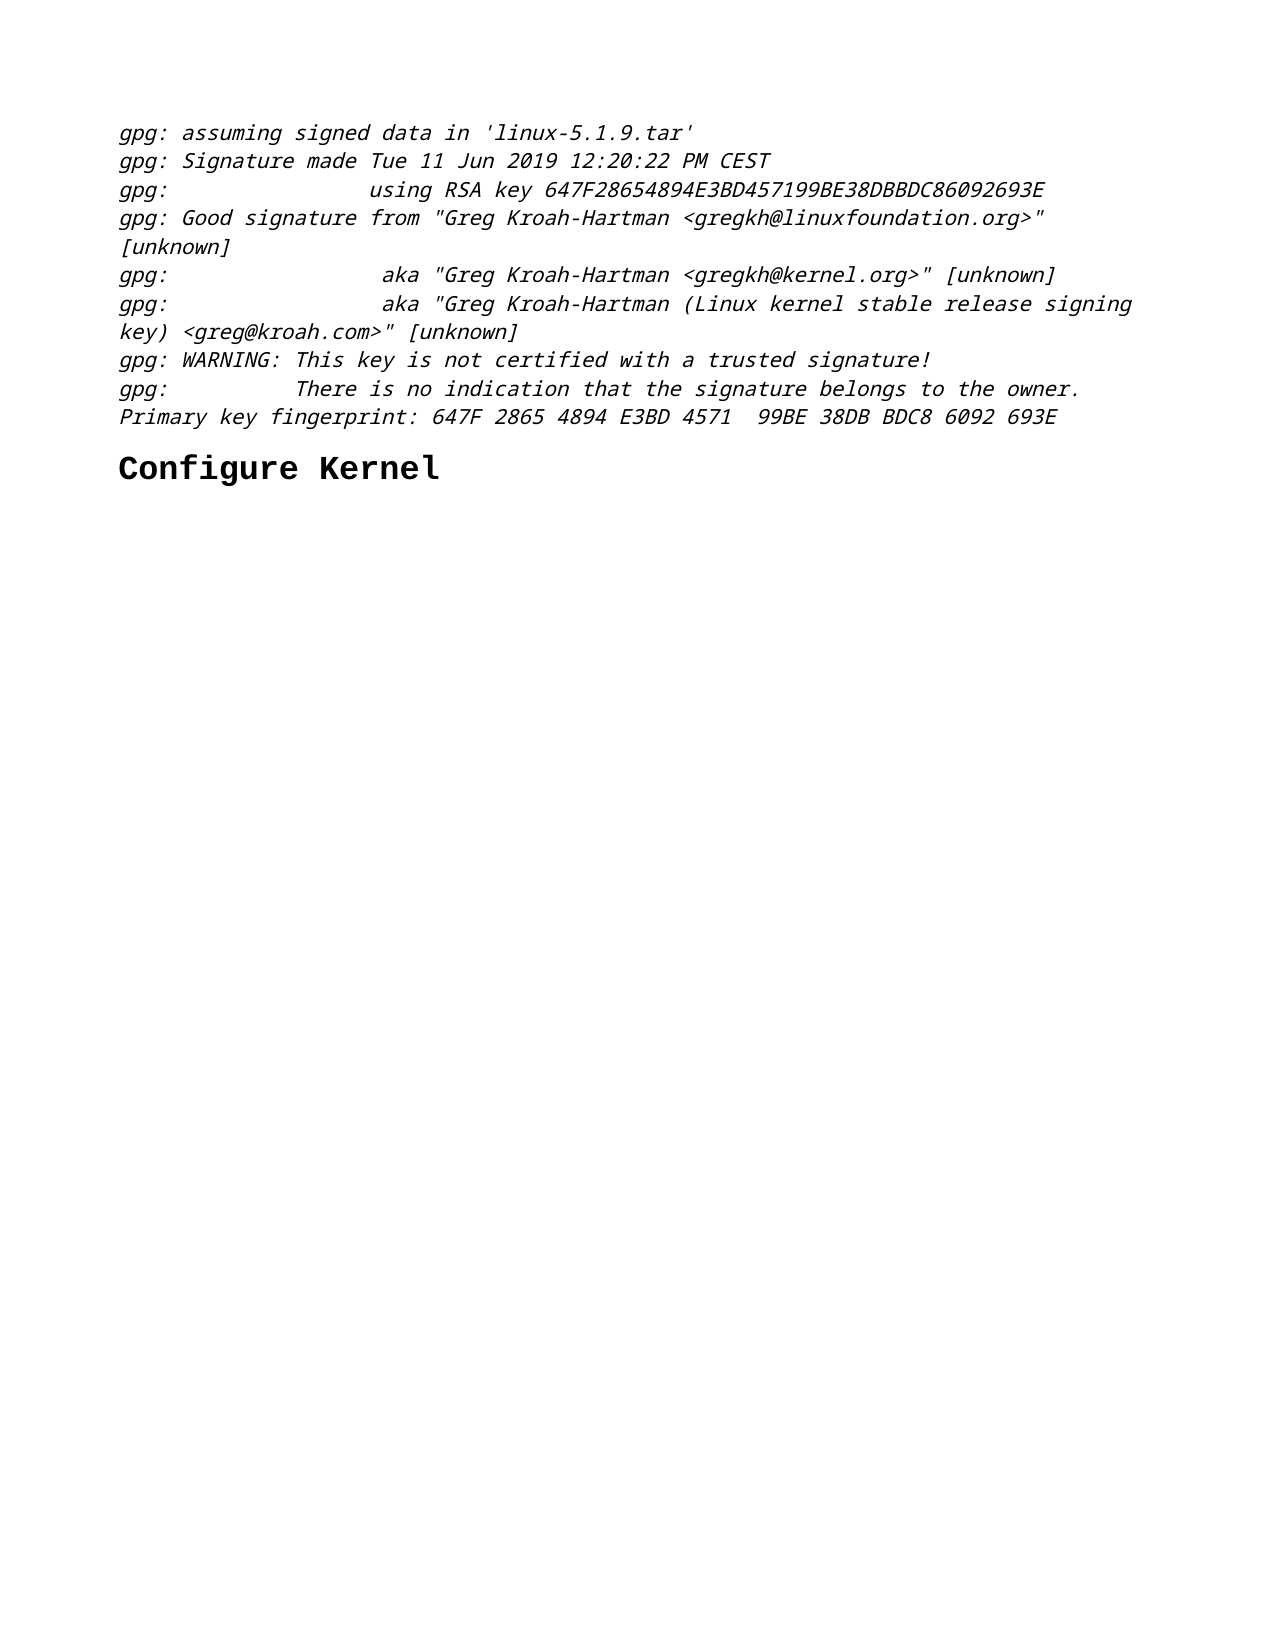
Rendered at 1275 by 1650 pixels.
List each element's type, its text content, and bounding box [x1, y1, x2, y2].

text gpg: Signature made Tue 11 Jun 2019 12:20:22 PM CEST [118, 147, 1157, 175]
text gpg: using RSA key 647F28654894E3BD457199BE38DBBDC86092693E [118, 175, 1157, 203]
text gpg: WARNING: This key is not certified with a trusted signature! [118, 346, 1157, 374]
text gpg: aka "Greg Kroah-Hartman (Linux kernel stable release signing key) <greg@kroah.com>" [unknown] [118, 289, 1157, 346]
text Primary key fingerprint: 647F 2865 4894 E3BD 4571 99BE 38DB BDC8 6092 693E [118, 402, 1157, 431]
text gpg: There is no indication that the signature belongs to the owner. [118, 374, 1157, 402]
text gpg: Good signature from "Greg Kroah-Hartman <gregkh@linuxfoundation.org>" [unknown] [118, 203, 1157, 260]
subtitle Configure Kernel [118, 452, 1157, 490]
text gpg: assuming signed data in 'linux-5.1.9.tar' [118, 118, 1157, 147]
text gpg: aka "Greg Kroah-Hartman <gregkh@kernel.org>" [unknown] [118, 260, 1157, 289]
